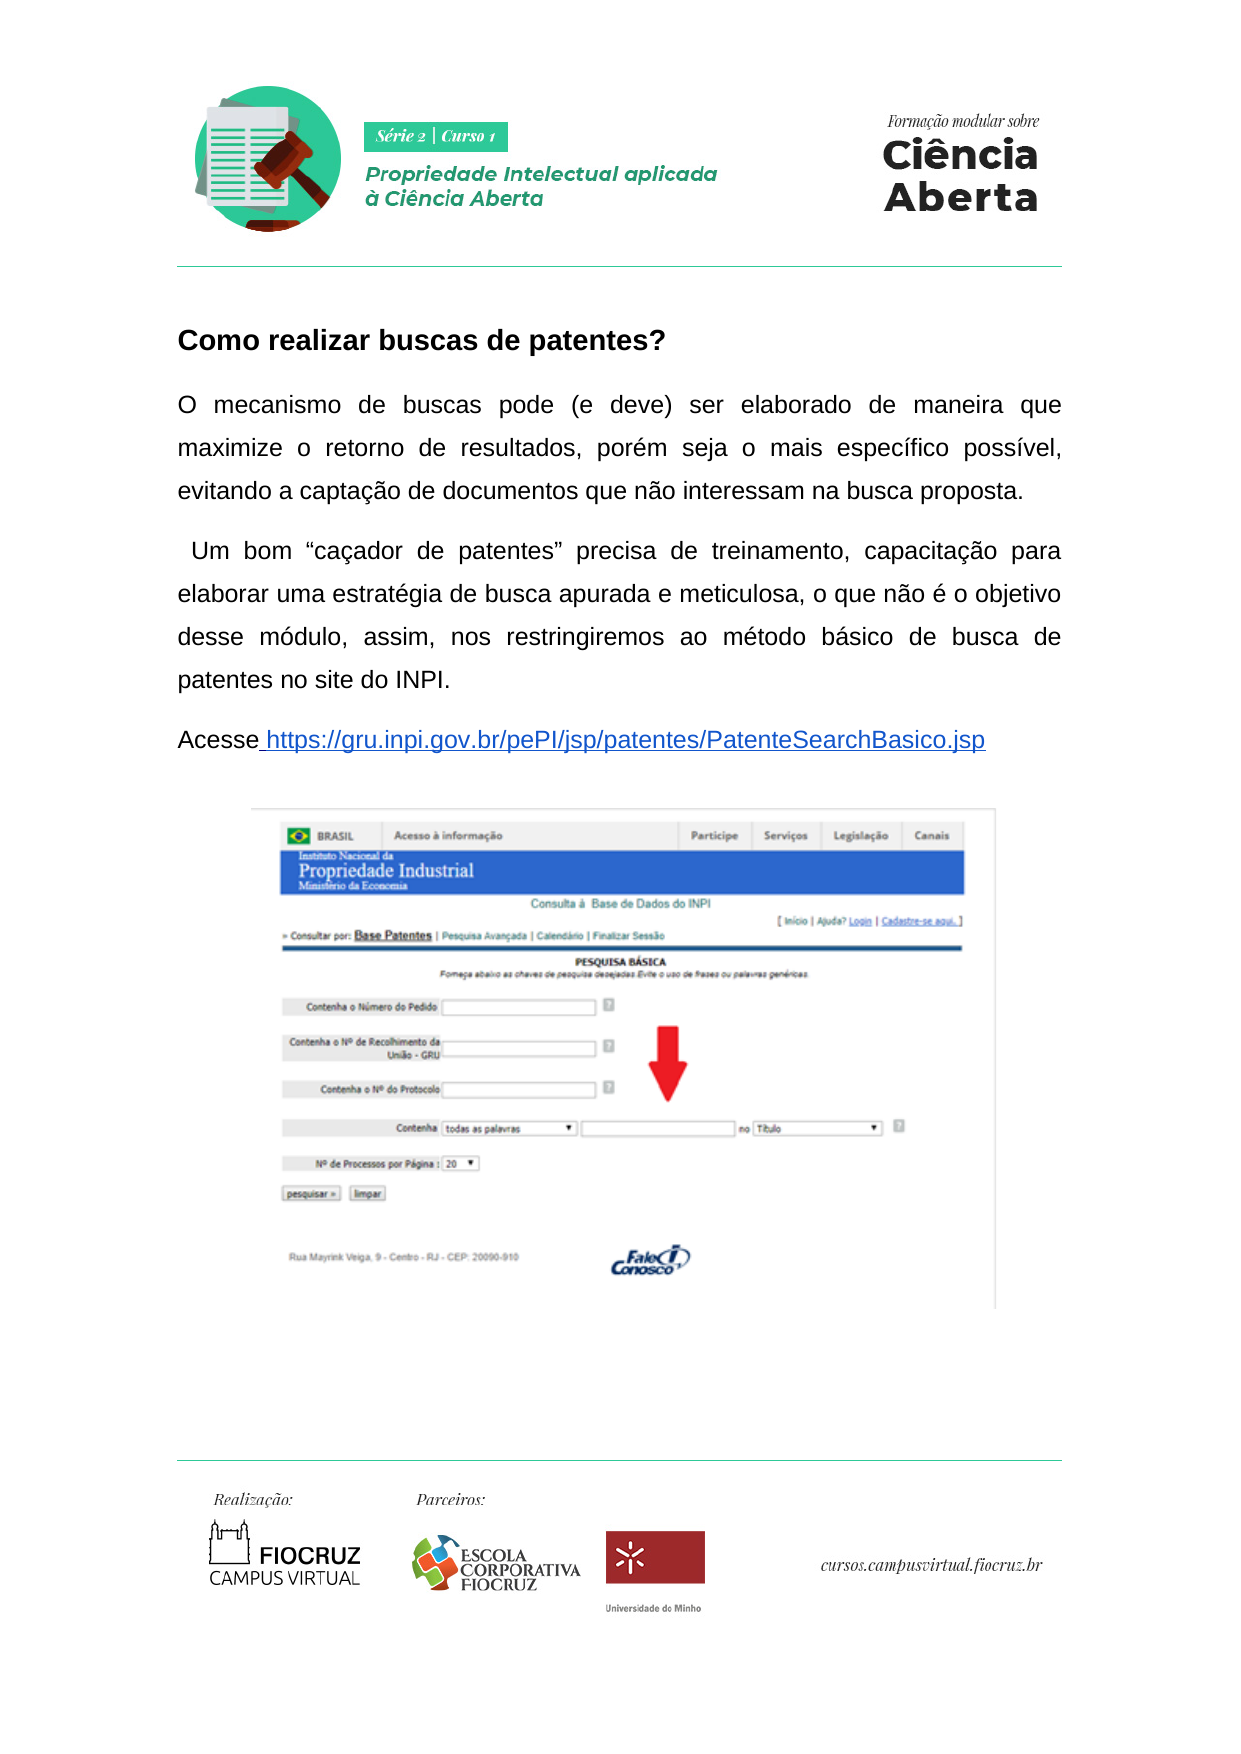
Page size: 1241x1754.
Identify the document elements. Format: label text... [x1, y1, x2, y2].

text Acesse https://gru.inpi.gov.br/pePI/jsp/patentes/PatenteSearchBasico.jsp [177, 725, 1063, 754]
text Como realizar buscas de patentes? [177, 323, 1063, 356]
text O mecanismo de buscas pode (e deve) ser elaborado de maneira que maximize o retorno de resultados, porém seja o mais específico possível, evitando a captação de documentos que não interessam na busca proposta. [177, 390, 1063, 505]
text Um bom “caçador de patentes” precisa de treinamento, capacitação para elaborar uma estratégia de busca apurada e meticulosa, o que não é o objetivo desse módulo, assim, nos restringiremos ao método básico de busca de patentes no site do INPI. [177, 536, 1063, 694]
